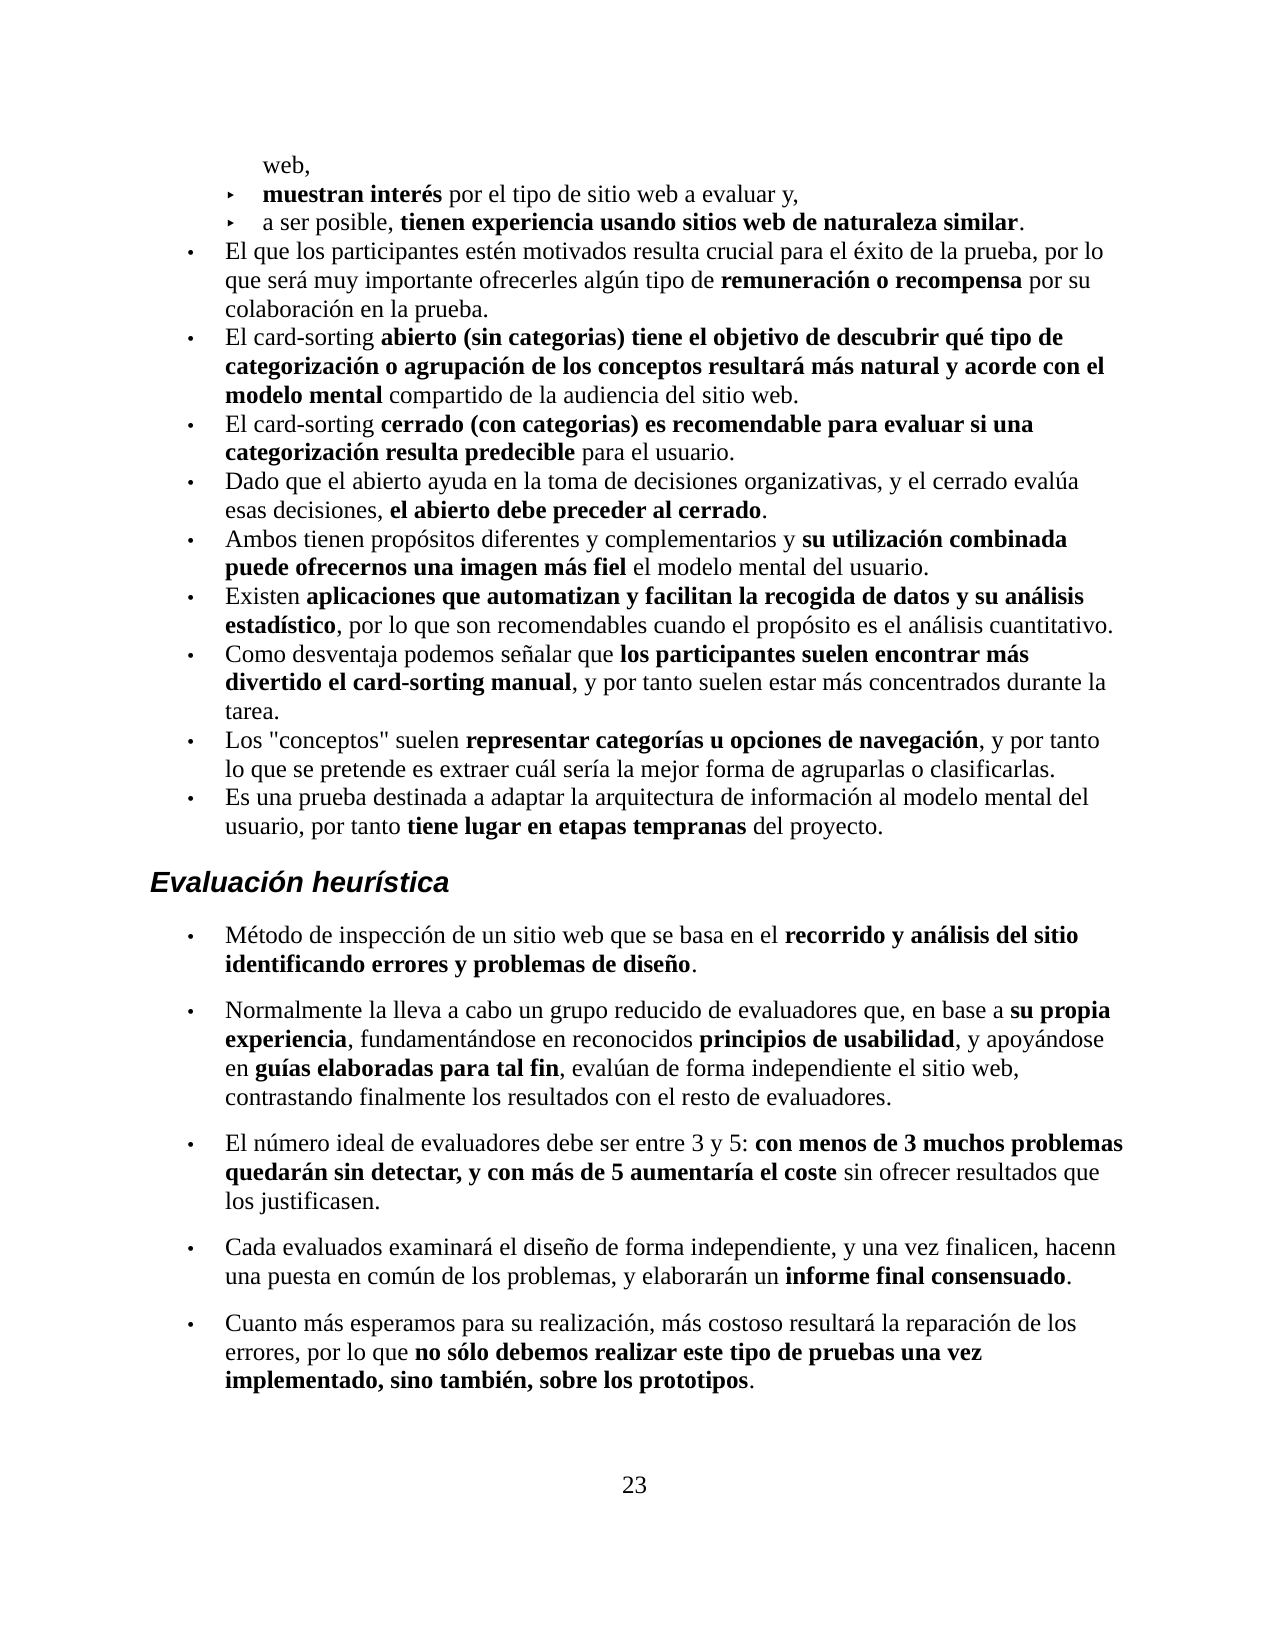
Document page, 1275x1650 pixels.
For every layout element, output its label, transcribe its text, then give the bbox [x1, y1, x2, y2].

list Cuanto más esperamos para su realización, más costoso resultará la reparación de los errores, por lo que no sólo debemos realizar este tipo de pruebas una vez implementado, sino también, sobre los prototipos. [187, 1308, 1125, 1394]
list Los "conceptos" suelen representar categorías u opciones de navegación, y por tanto lo que se pretende es extraer cuál sería la mejor forma de agruparlas o clasificarlas. [187, 725, 1125, 782]
list Es una prueba destinada a adaptar la arquitectura de información al modelo mental del usuario, por tanto tiene lugar en etapas tempranas del proyecto. [187, 782, 1125, 840]
list El número ideal de evaluadores debe ser entre 3 y 5: con menos de 3 muchos problemas quedarán sin detectar, y con más de 5 aumentaría el coste sin ofrecer resultados que los justificasen. [187, 1128, 1125, 1214]
subtitle Evaluación heurística [150, 865, 1125, 898]
list web, [225, 150, 1125, 179]
list Existen aplicaciones que automatizan y facilitan la recogida de datos y su análisis estadístico, por lo que son recomendables cuando el propósito es el análisis cuantitativo. [187, 581, 1125, 639]
list El que los participantes estén motivados resulta crucial para el éxito de la prueba, por lo que será muy importante ofrecerles algún tipo de remuneración o recompensa por su colaboración en la prueba. [187, 236, 1125, 322]
list Normalmente la lleva a cabo un grupo reducido de evaluadores que, en base a su propia experiencia, fundamentándose en reconocidos principios de usabilidad, y apoyándose en guías elaboradas para tal fin, evalúan de forma independiente el sitio web, contrastando finalmente los resultados con el resto de evaluadores. [187, 995, 1125, 1110]
list Cada evaluados examinará el diseño de forma independiente, y una vez finalicen, hacenn una puesta en común de los problemas, y elaborarán un informe final consensuado. [187, 1232, 1125, 1290]
list a ser posible, tienen experiencia usando sitios web de naturaleza similar. [225, 207, 1125, 236]
list muestran interés por el tipo de sitio web a evaluar y, [225, 179, 1125, 207]
list El card-sorting abierto (sin categorias) tiene el objetivo de descubrir qué tipo de categorización o agrupación de los conceptos resultará más natural y acorde con el modelo mental compartido de la audiencia del sitio web. [187, 322, 1125, 409]
list Método de inspección de un sitio web que se basa en el recorrido y análisis del sitio identificando errores y problemas de diseño. [187, 920, 1125, 977]
list Ambos tienen propósitos diferentes y complementarios y su utilización combinada puede ofrecernos una imagen más fiel el modelo mental del usuario. [187, 524, 1125, 581]
list Dado que el abierto ayuda en la toma de decisiones organizativas, y el cerrado evalúa esas decisiones, el abierto debe preceder al cerrado. [187, 466, 1125, 524]
list Como desventaja podemos señalar que los participantes suelen encontrar más divertido el card-sorting manual, y por tanto suelen estar más concentrados durante la tarea. [187, 639, 1125, 725]
list El card-sorting cerrado (con categorias) es recomendable para evaluar si una categorización resulta predecible para el usuario. [187, 409, 1125, 466]
